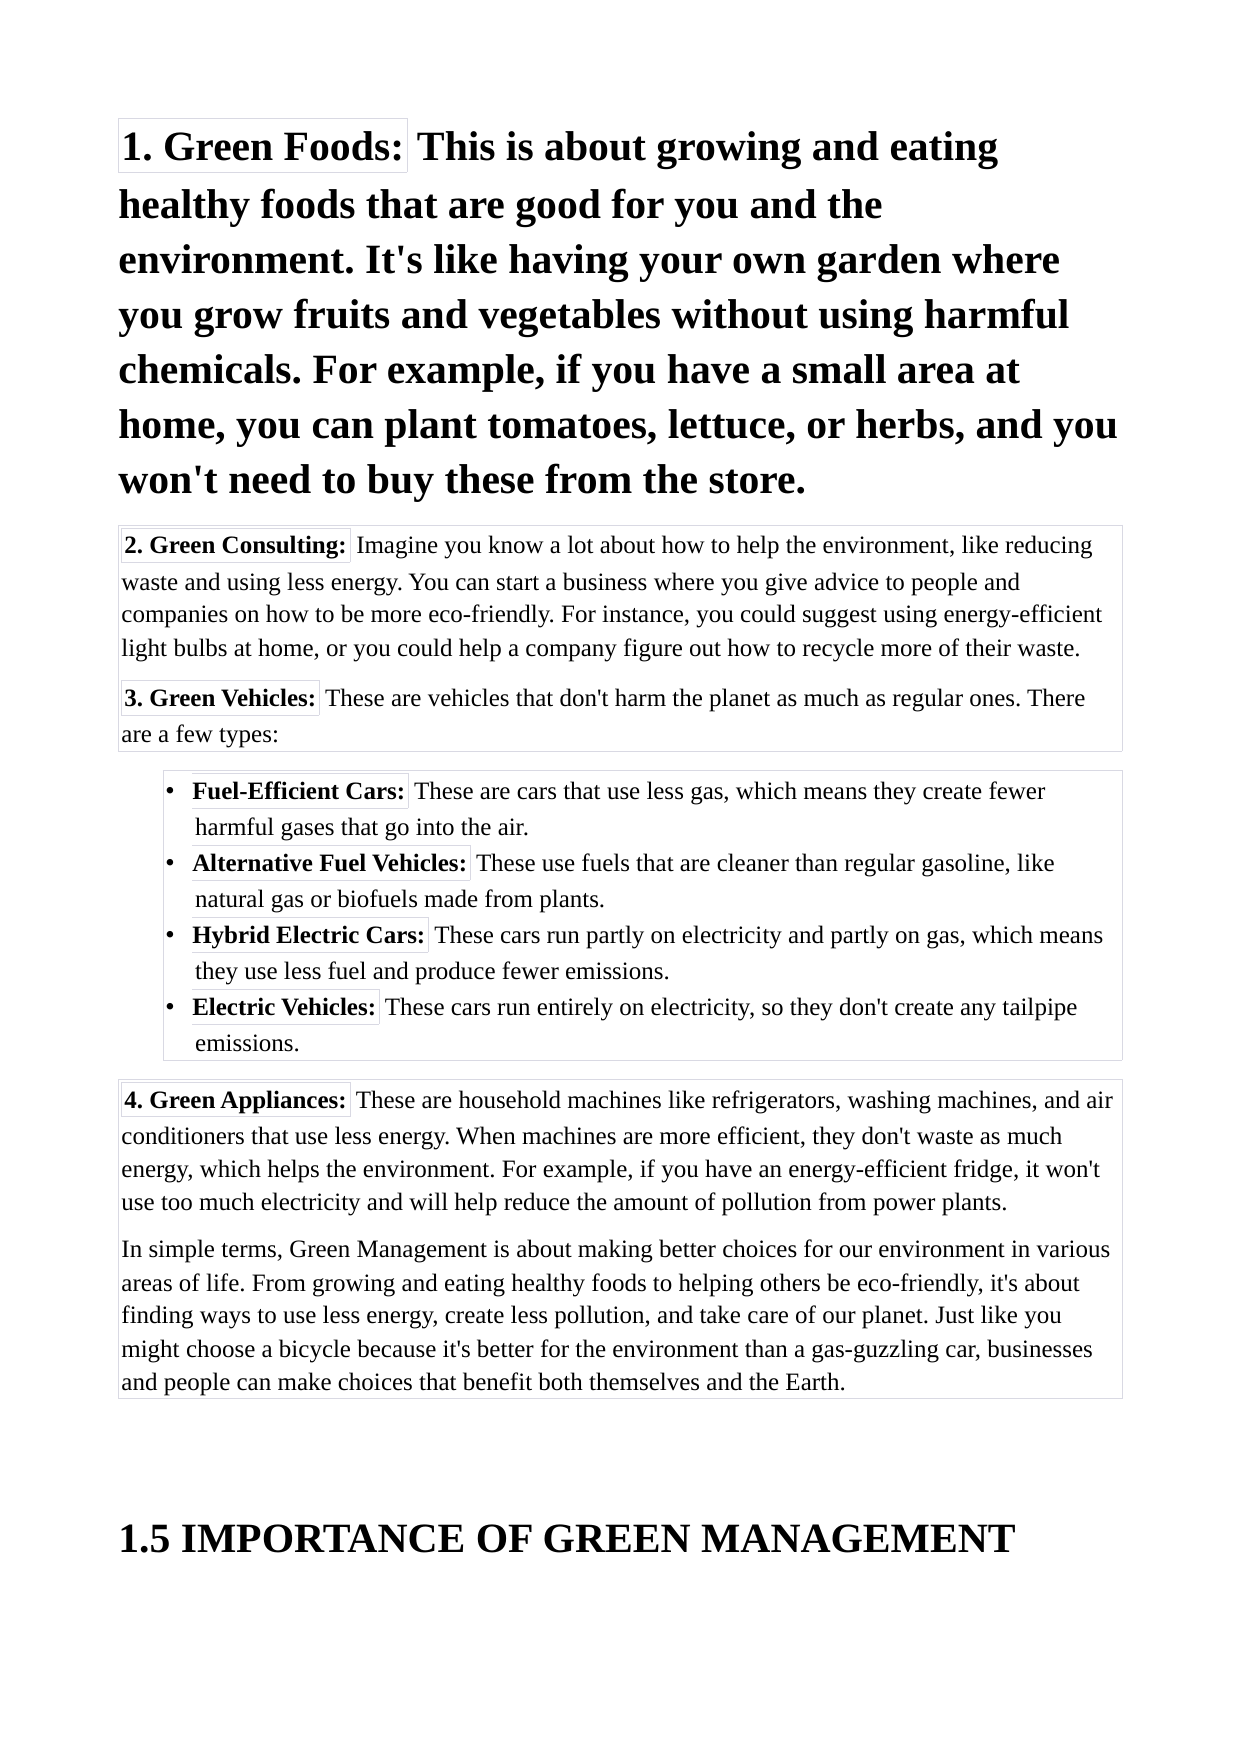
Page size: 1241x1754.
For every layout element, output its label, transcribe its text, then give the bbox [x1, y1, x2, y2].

list Electric Vehicles: These cars run entirely on electricity, so they don't create any tailpipe emissions. [164, 986, 1122, 1060]
text In simple terms, Green Management is about making better choices for our environment in various areas of life. From growing and eating healthy foods to helping others be eco-friendly, it's about finding ways to use less energy, create less pollution, and take care of our planet. Just like you might choose a bicycle because it's better for the environment than a gas-guzzling car, businesses and people can make choices that benefit both themselves and the Earth. [119, 1232, 1122, 1398]
text 4. Green Appliances: These are household machines like refrigerators, washing machines, and air conditioners that use less energy. When machines are more efficient, they don't waste as much energy, which helps the environment. For example, if you have an energy-efficient fridge, it won't use too much electricity and will help reduce the amount of pollution from power plants. [119, 1080, 1122, 1216]
list Fuel-Efficient Cars: These are cars that use less gas, which means they create fewer harmful gases that go into the air. [164, 771, 1122, 841]
text 1.5 IMPORTANCE OF GREEN MANAGEMENT [118, 1513, 1122, 1561]
list Alternative Fuel Vehicles: These use fuels that are cleaner than regular gasoline, like natural gas or biofuels made from plants. [164, 842, 1122, 913]
list Hybrid Electric Cars: These cars run partly on electricity and partly on gas, which means they use less fuel and produce fewer emissions. [164, 914, 1122, 985]
text 3. Green Vehicles: These are vehicles that don't harm the planet as much as regular ones. There are a few types: [119, 677, 1122, 751]
text 1. Green Foods: This is about growing and eating healthy foods that are good for you and the environment. It's like having your own garden where you grow fruits and vegetables without using harmful chemicals. For example, if you have a small area at home, you can plant tomatoes, lettuce, or herbs, and you won't need to buy these from the store. [118, 118, 1122, 503]
text 2. Green Consulting: Imagine you know a lot about how to help the environment, like reducing waste and using less energy. You can start a business where you give advice to people and companies on how to be more eco-friendly. For instance, you could suggest using energy-efficient light bulbs at home, or you could help a company figure out how to recycle more of their waste. [119, 526, 1122, 661]
